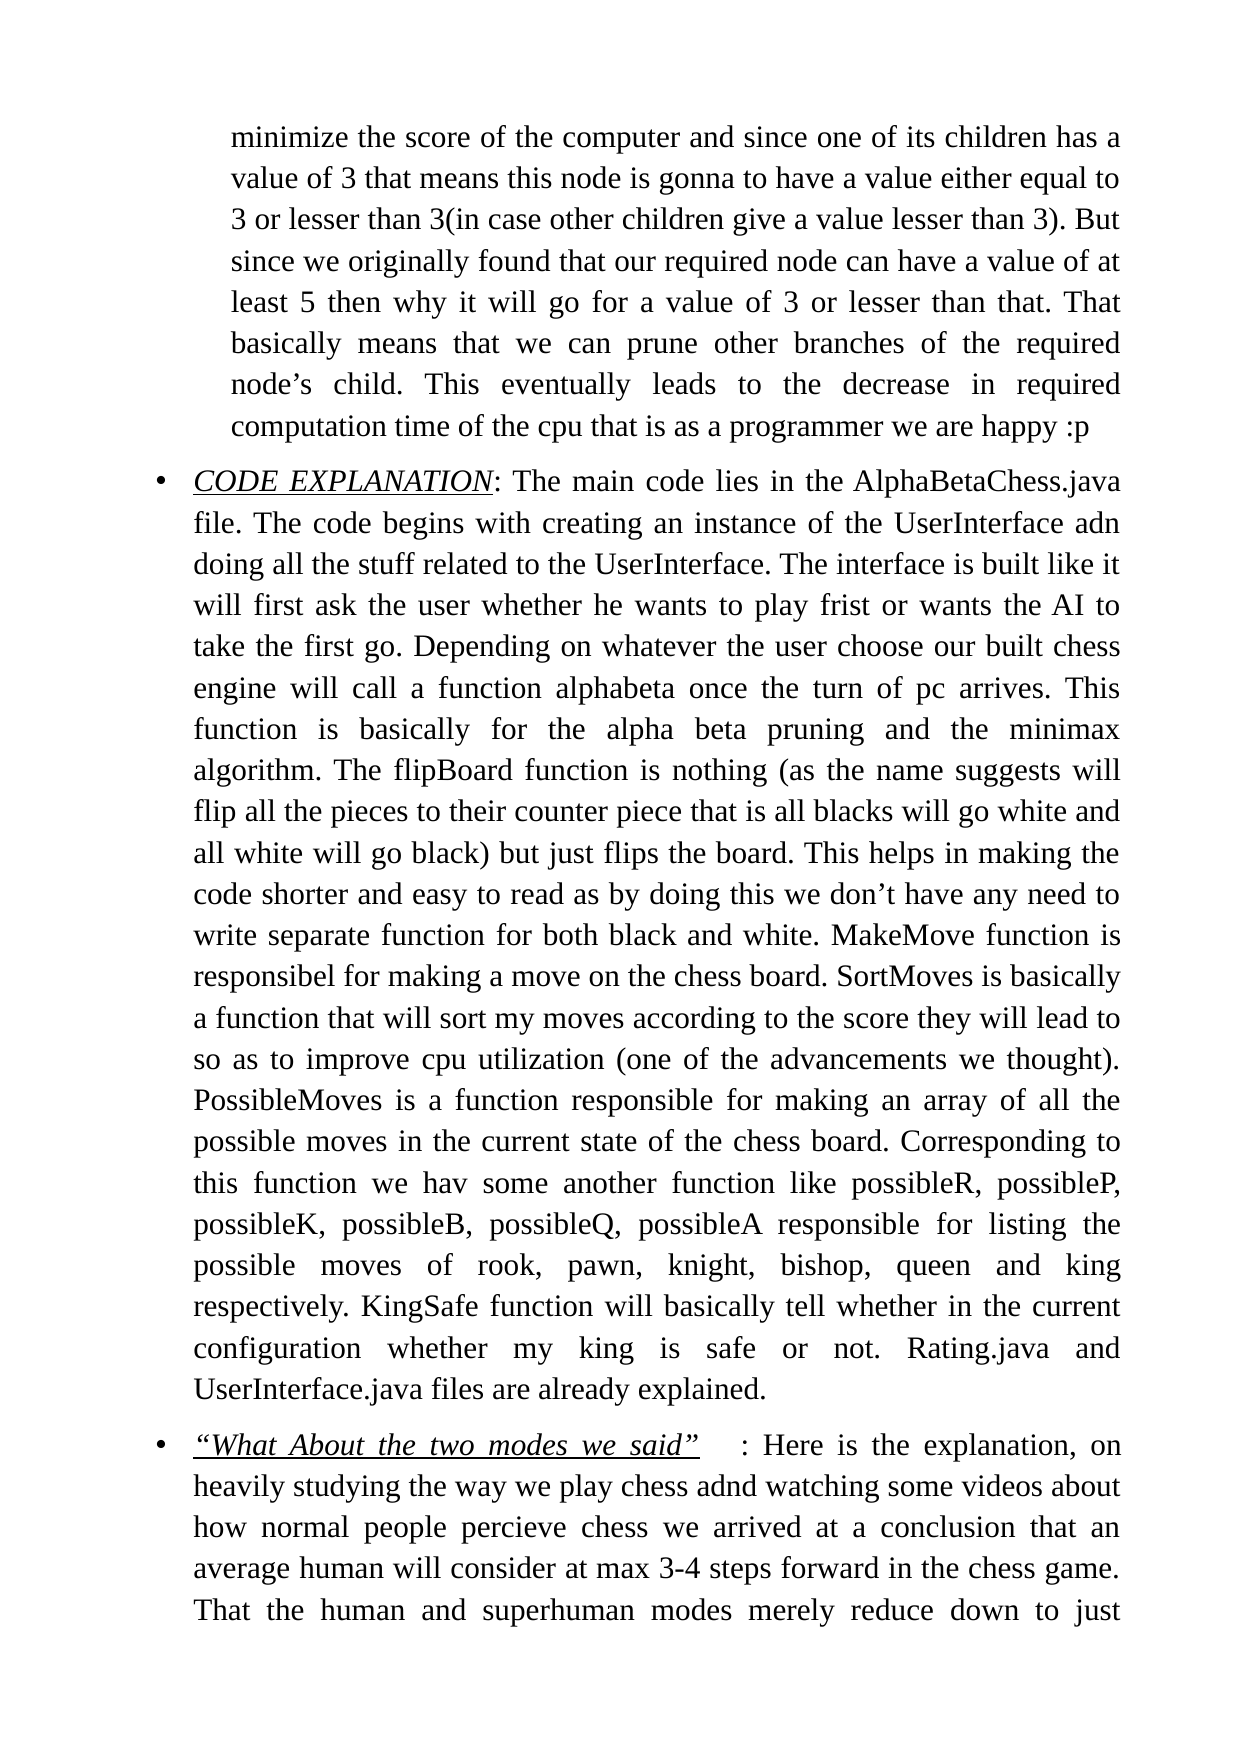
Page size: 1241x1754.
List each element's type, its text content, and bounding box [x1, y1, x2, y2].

list CODE EXPLANATION: The main code lies in the AlphaBetaChess.java file. The code begins with creating an instance of the UserInterface adn doing all the stuff related to the UserInterface. The interface is built like it will first ask the user whether he wants to play frist or wants the AI to take the first go. Depending on whatever the user choose our built chess engine will call a function alphabeta once the turn of pc arrives. This function is basically for the alpha beta pruning and the minimax algorithm. The flipBoard function is nothing (as the name suggests will flip all the pieces to their counter piece that is all blacks will go white and all white will go black) but just flips the board. This helps in making the code shorter and easy to read as by doing this we don’t have any need to write separate function for both black and white. MakeMove function is responsibel for making a move on the chess board. SortMoves is basically a function that will sort my moves according to the score they will lead to so as to improve cpu utilization (one of the advancements we thought). PossibleMoves is a function responsible for making an array of all the possible moves in the current state of the chess board. Corresponding to this function we hav some another function like possibleR, possibleP, possibleK, possibleB, possibleQ, possibleA responsible for listing the possible moves of rook, pawn, knight, bishop, queen and king respectively. KingSafe function will basically tell whether in the current configuration whether my king is safe or not. Rating.java and UserInterface.java files are already explained. [156, 463, 1122, 1406]
list minimize the score of the computer and since one of its children has a value of 3 that means this node is gonna to have a value either equal to 3 or lesser than 3(in case other children give a value lesser than 3). But since we originally found that our required node can have a value of at least 5 then why it will go for a value of 3 or lesser than that. That basically means that we can prune other branches of the required node’s child. This eventually leads to the decrease in required computation time of the cpu that is as a programmer we are happy :p [193, 118, 1122, 443]
list “What About the two modes we said” : Here is the explanation, on heavily studying the way we play chess adnd watching some videos about how normal people percieve chess we arrived at a conclusion that an average human will consider at max 3-4 steps forward in the chess game. That the human and superhuman modes merely reduce down to just [156, 1426, 1122, 1627]
